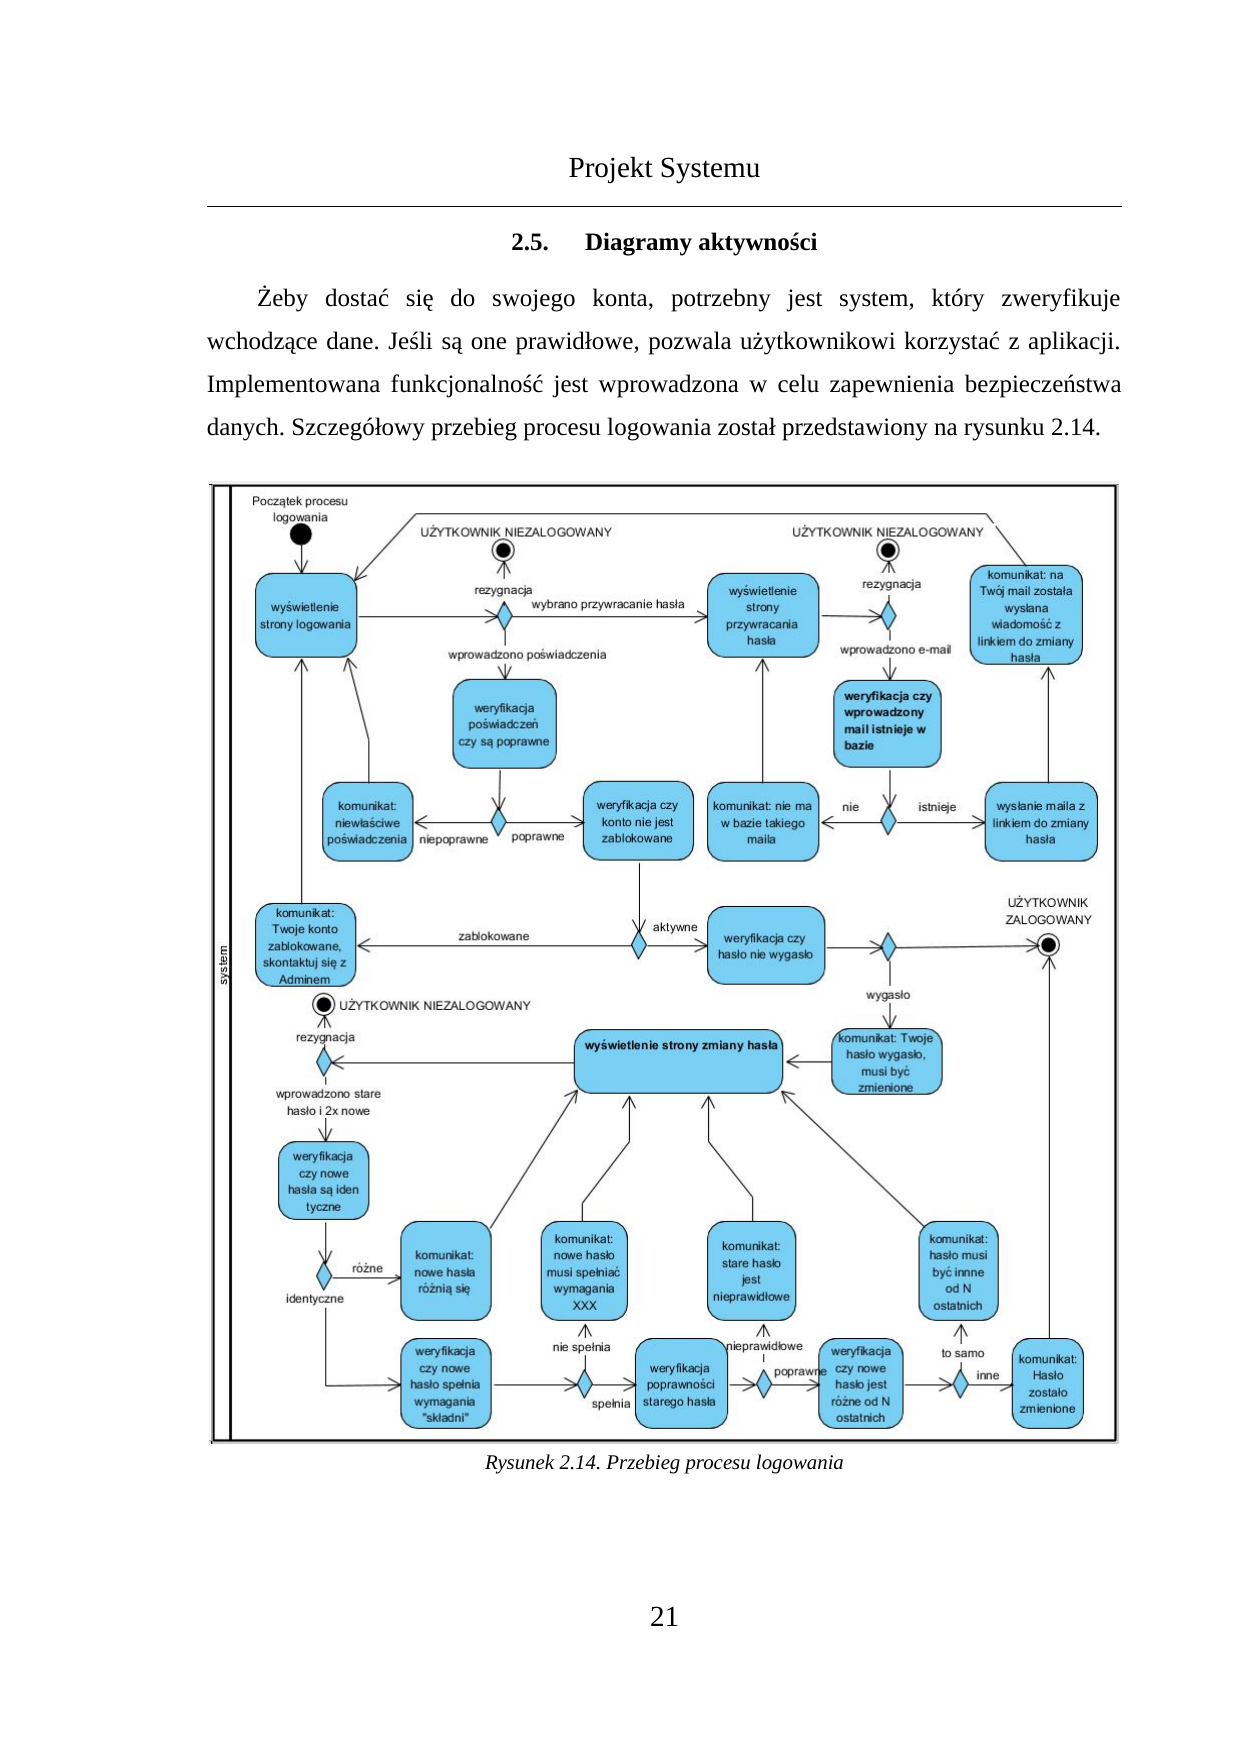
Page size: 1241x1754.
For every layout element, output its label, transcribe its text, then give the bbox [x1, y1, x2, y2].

subtitle Diagramy aktywności [207, 227, 1122, 256]
text Żeby dostać się do swojego konta, potrzebny jest system, który zweryfikuje wchodzące dane. Jeśli są one prawidłowe, pozwala użytkownikowi korzystać z aplikacji. Implementowana funkcjonalność jest wprowadzona w celu zapewnienia bezpieczeństwa danych. Szczegółowy przebieg procesu logowania został przedstawiony na rysunku 2.14. [207, 283, 1122, 441]
picture [211, 482, 1118, 1443]
text Rysunek 2.14. Przebieg procesu logowania [208, 480, 1120, 1474]
